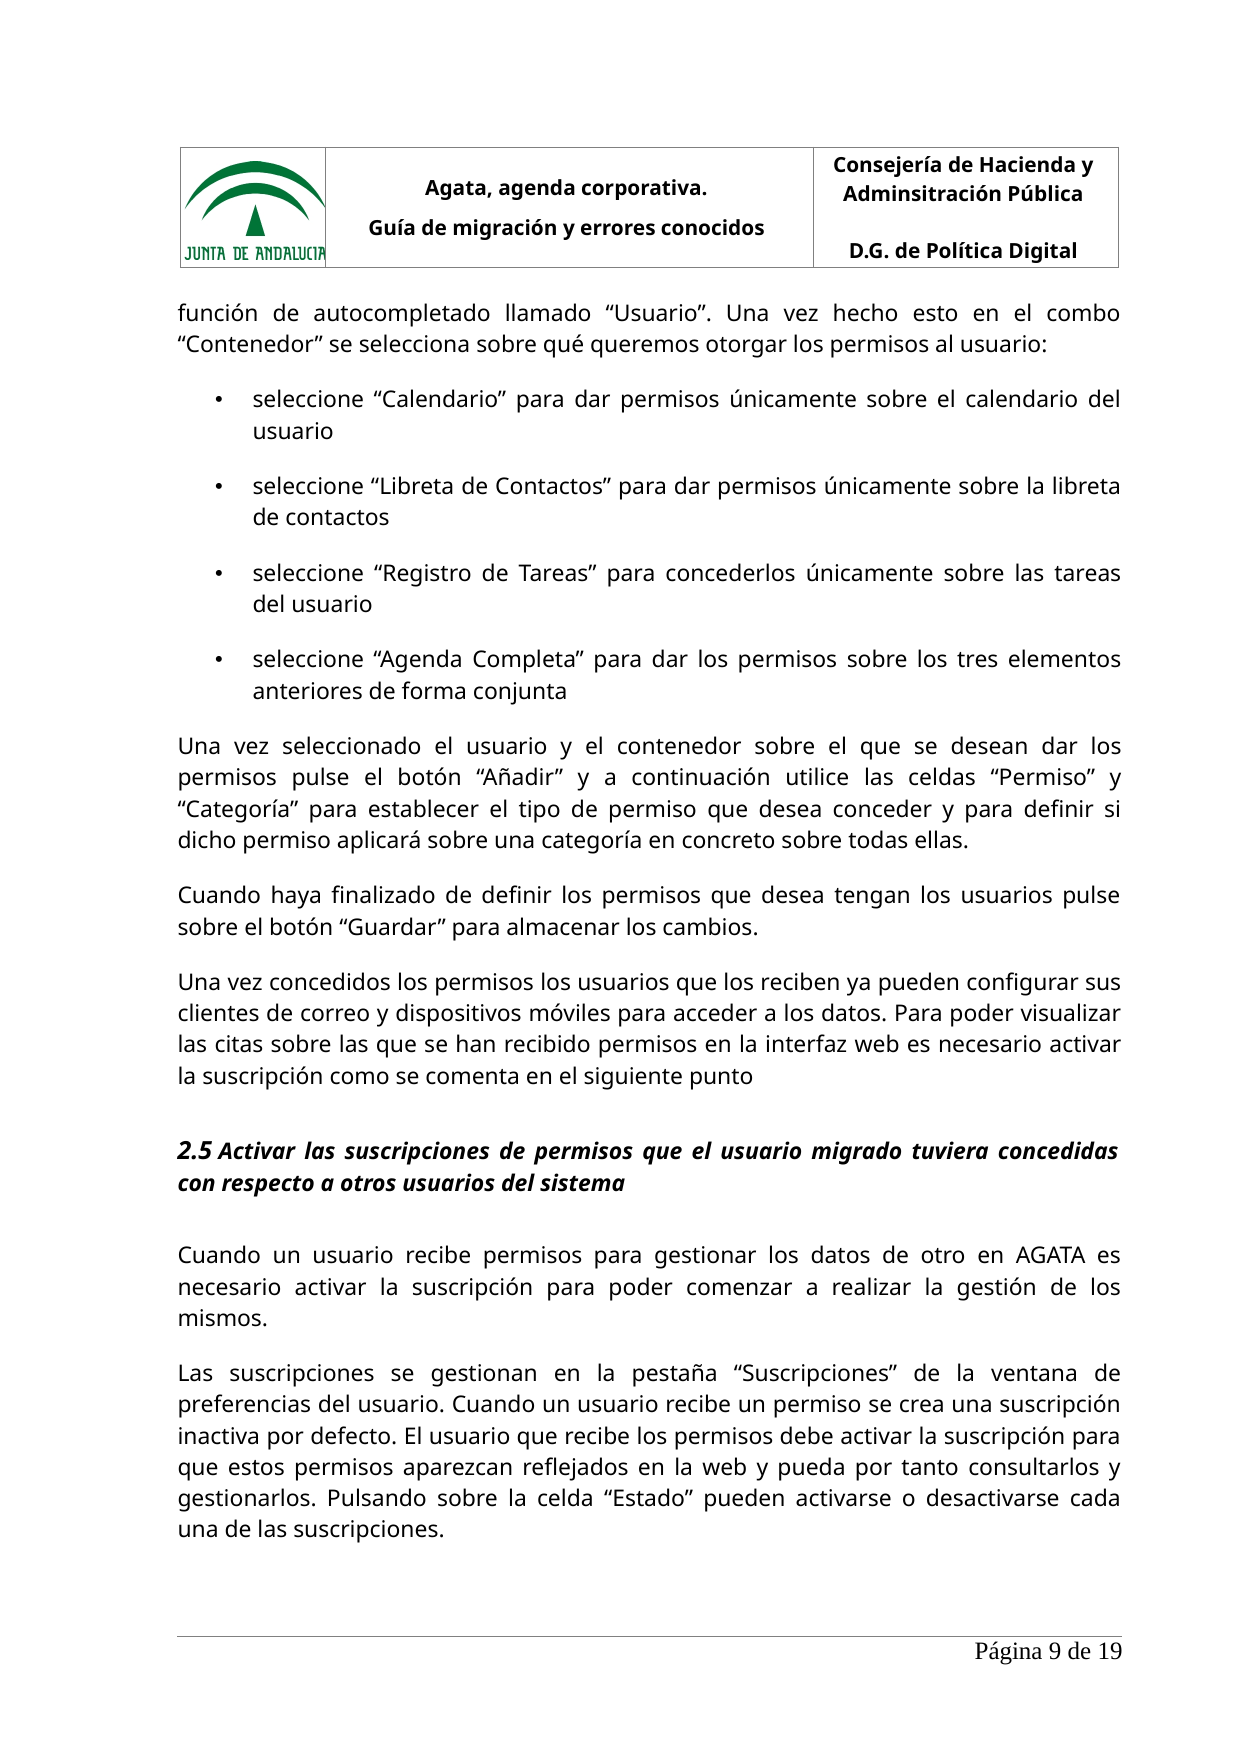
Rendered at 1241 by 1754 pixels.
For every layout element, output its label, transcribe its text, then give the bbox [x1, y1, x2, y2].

list seleccione “Agenda Completa” para dar los permisos sobre los tres elementos anteriores de forma conjunta [215, 643, 1122, 706]
text Las suscripciones se gestionan en la pestaña “Suscripciones” de la ventana de preferencias del usuario. Cuando un usuario recibe un permiso se crea una suscripción inactiva por defecto. El usuario que recibe los permisos debe activar la suscripción para que estos permisos aparezcan reflejados en la web y pueda por tanto consultarlos y gestionarlos. Pulsando sobre la celda “Estado” pueden activarse o desactivarse cada una de las suscripciones. [177, 1357, 1122, 1545]
subtitle Activar las suscripciones de permisos que el usuario migrado tuviera concedidas con respecto a otros usuarios del sistema [177, 1133, 1122, 1198]
list seleccione “Calendario” para dar permisos únicamente sobre el calendario del usuario [215, 383, 1122, 446]
picture [184, 161, 325, 260]
text Cuando un usuario recibe permisos para gestionar los datos de otro en AGATA es necesario activar la suscripción para poder comenzar a realizar la gestión de los mismos. [177, 1239, 1122, 1333]
text función de autocompletado llamado “Usuario”. Una vez hecho esto en el combo “Contenedor” se selecciona sobre qué queremos otorgar los permisos al usuario: [177, 297, 1122, 359]
text Una vez seleccionado el usuario y el contenedor sobre el que se desean dar los permisos pulse el botón “Añadir” y a continuación utilice las celdas “Permiso” y “Categoría” para establecer el tipo de permiso que desea conceder y para definir si dicho permiso aplicará sobre una categoría en concreto sobre todas ellas. [177, 730, 1122, 855]
text Una vez concedidos los permisos los usuarios que los reciben ya pueden configurar sus clientes de correo y dispositivos móviles para acceder a los datos. Para poder visualizar las citas sobre las que se han recibido permisos en la interfaz web es necesario activar la suscripción como se comenta en el siguiente punto [177, 966, 1122, 1091]
list seleccione “Registro de Tareas” para concederlos únicamente sobre las tareas del usuario [215, 557, 1122, 619]
list seleccione “Libreta de Contactos” para dar permisos únicamente sobre la libreta de contactos [215, 470, 1122, 532]
text Cuando haya finalizado de definir los permisos que desea tengan los usuarios pulse sobre el botón “Guardar” para almacenar los cambios. [177, 879, 1122, 942]
